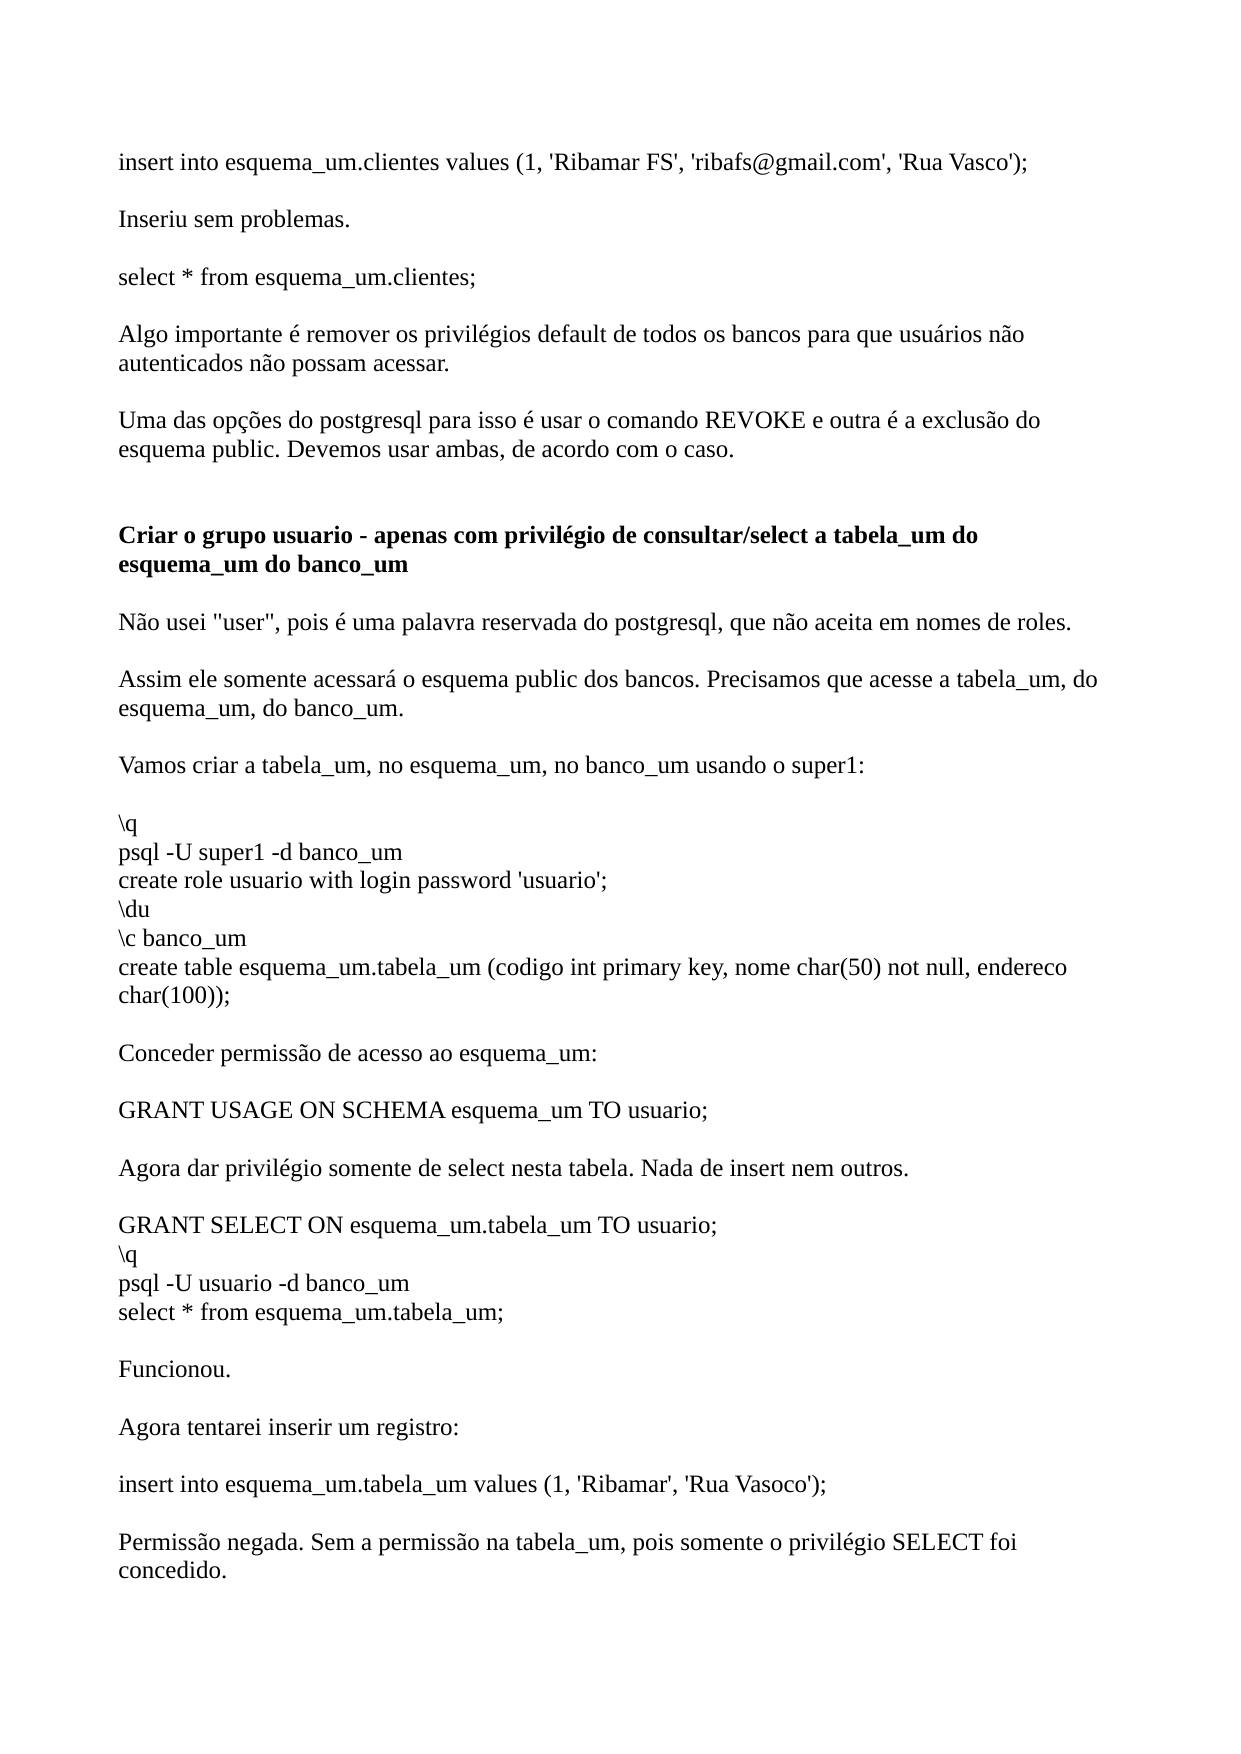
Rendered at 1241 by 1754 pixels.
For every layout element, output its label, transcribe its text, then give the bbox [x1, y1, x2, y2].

text Algo importante é remover os privilégios default de todos os bancos para que usuários não autenticados não possam acessar. [118, 319, 1122, 377]
text insert into esquema_um.tabela_um values (1, 'Ribamar', 'Rua Vasoco'); [118, 1469, 1122, 1498]
text \du [118, 894, 1122, 923]
text Permissão negada. Sem a permissão na tabela_um, pois somente o privilégio SELECT foi concedido. [118, 1527, 1122, 1584]
text Uma das opções do postgresql para isso é usar o comando REVOKE e outra é a exclusão do esquema public. Devemos usar ambas, de acordo com o caso. [118, 406, 1122, 463]
text Agora tentarei inserir um registro: [118, 1412, 1122, 1441]
text Agora dar privilégio somente de select nesta tabela. Nada de insert nem outros. [118, 1153, 1122, 1182]
text select * from esquema_um.tabela_um; [118, 1297, 1122, 1326]
text Inseriu sem problemas. [118, 204, 1122, 233]
text \q [118, 1239, 1122, 1268]
text create role usuario with login password 'usuario'; [118, 866, 1122, 894]
text GRANT SELECT ON esquema_um.tabela_um TO usuario; [118, 1211, 1122, 1239]
text select * from esquema_um.clientes; [118, 262, 1122, 291]
text \q [118, 808, 1122, 837]
text create table esquema_um.tabela_um (codigo int primary key, nome char(50) not null, endereco char(100)); [118, 952, 1122, 1009]
text psql -U super1 -d banco_um [118, 837, 1122, 866]
text Vamos criar a tabela_um, no esquema_um, no banco_um usando o super1: [118, 751, 1122, 779]
text Assim ele somente acessará o esquema public dos bancos. Precisamos que acesse a tabela_um, do esquema_um, do banco_um. [118, 664, 1122, 722]
text insert into esquema_um.clientes values (1, 'Ribamar FS', 'ribafs@gmail.com', 'Rua Vasco'); [118, 147, 1122, 176]
text Conceder permissão de acesso ao esquema_um: [118, 1038, 1122, 1067]
text Não usei "user", pois é uma palavra reservada do postgresql, que não aceita em nomes de roles. [118, 607, 1122, 636]
text Criar o grupo usuario - apenas com privilégio de consultar/select a tabela_um do esquema_um do banco_um [118, 521, 1122, 578]
text GRANT USAGE ON SCHEMA esquema_um TO usuario; [118, 1096, 1122, 1124]
text psql -U usuario -d banco_um [118, 1268, 1122, 1297]
text \c banco_um [118, 923, 1122, 952]
text Funcionou. [118, 1354, 1122, 1383]
